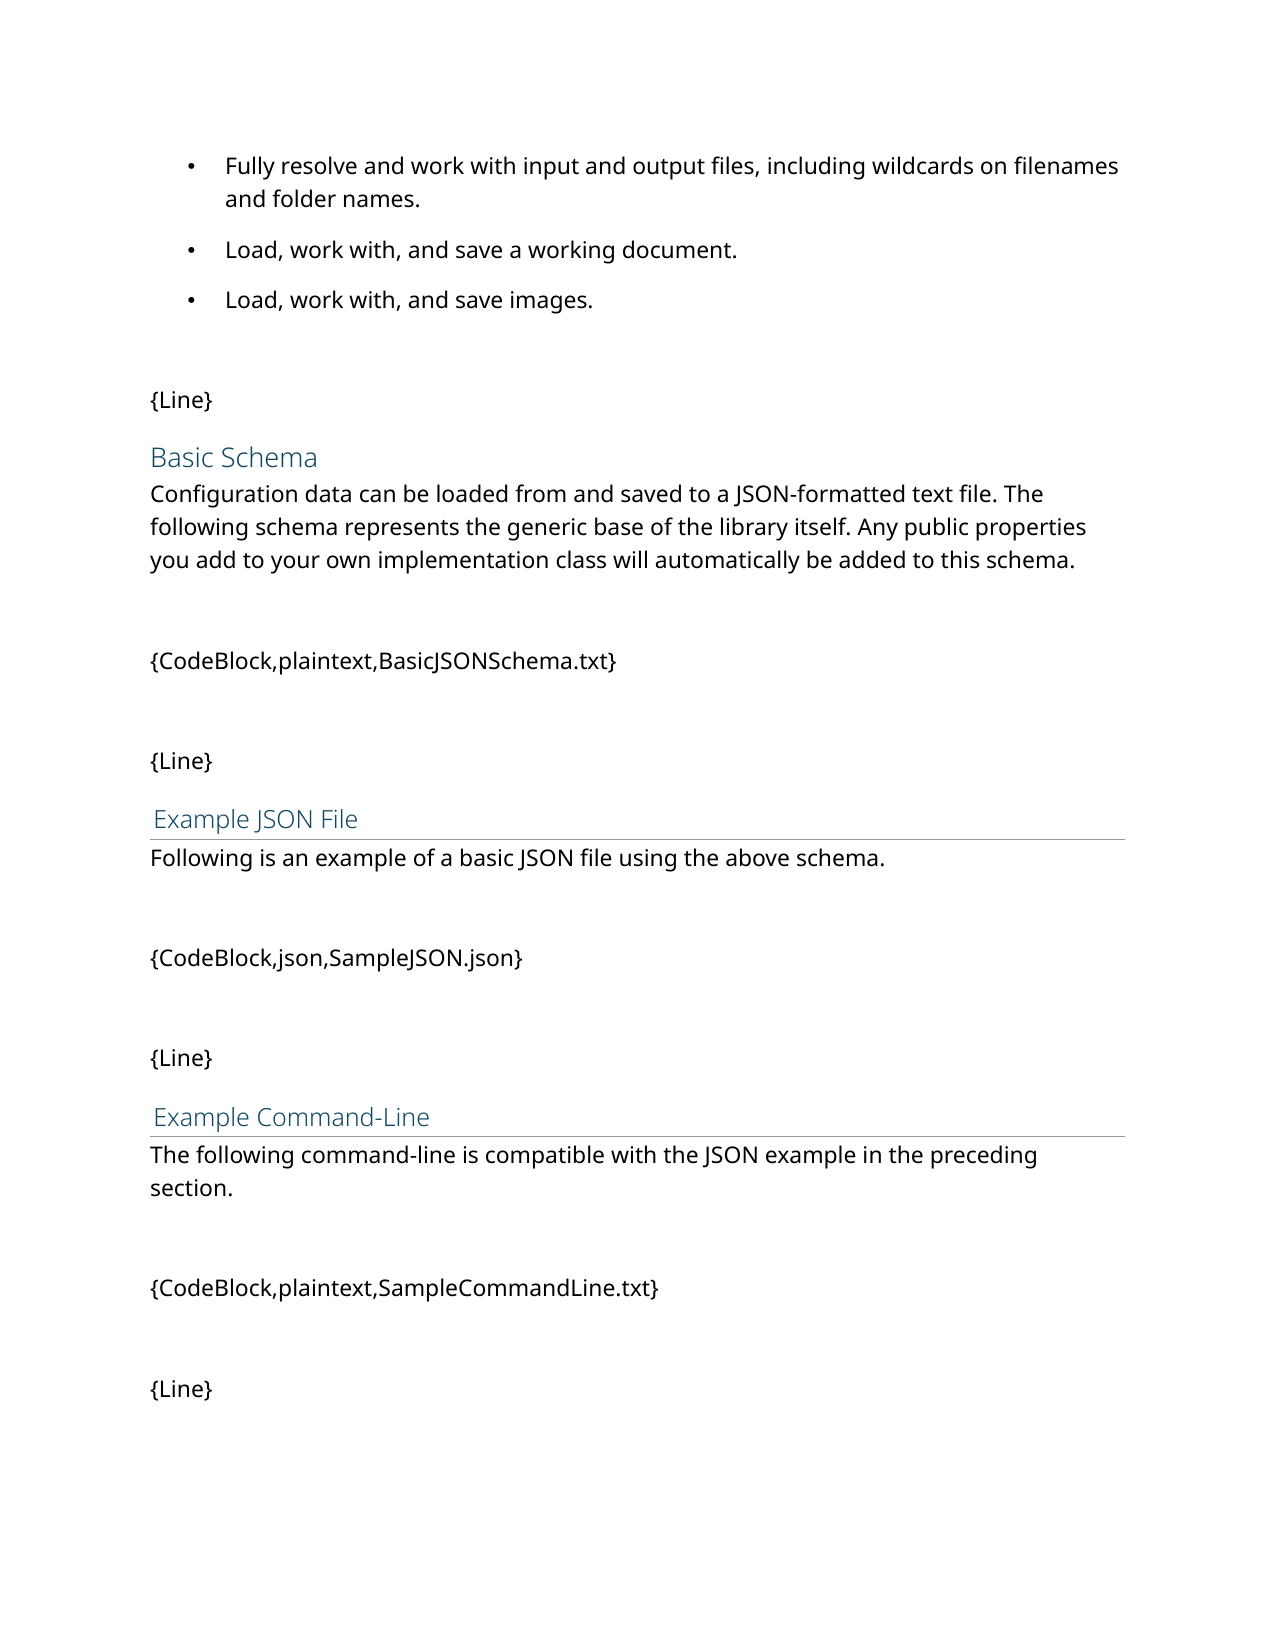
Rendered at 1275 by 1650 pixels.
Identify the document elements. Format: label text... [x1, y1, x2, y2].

text Configuration data can be loaded from and saved to a JSON-formatted text file. The following schema represents the generic base of the library itself. Any public properties you add to your own implementation class will automatically be added to this schema. [150, 477, 1125, 576]
list Load, work with, and save a working document. [187, 233, 1125, 265]
text The following command-line is compatible with the JSON example in the preceding section. [150, 1139, 1125, 1203]
text Following is an example of a basic JSON file using the above schema. [150, 842, 1125, 873]
list Load, work with, and save images. [187, 284, 1125, 315]
text {Line} [150, 1042, 1125, 1073]
text {CodeBlock,plaintext,SampleCommandLine.txt} [150, 1272, 1125, 1304]
list Fully resolve and work with input and output files, including wildcards on filenames and folder names. [187, 150, 1125, 215]
text {Line} [150, 745, 1125, 776]
text {CodeBlock,plaintext,BasicJSONSchema.txt} [150, 644, 1125, 676]
text {Line} [150, 384, 1125, 415]
subtitle Example JSON File [150, 799, 1125, 839]
subtitle Basic Schema [150, 438, 1125, 475]
subtitle Example Command-Line [150, 1096, 1125, 1136]
text {Line} [150, 1373, 1125, 1404]
text {CodeBlock,json,SampleJSON.json} [150, 942, 1125, 973]
